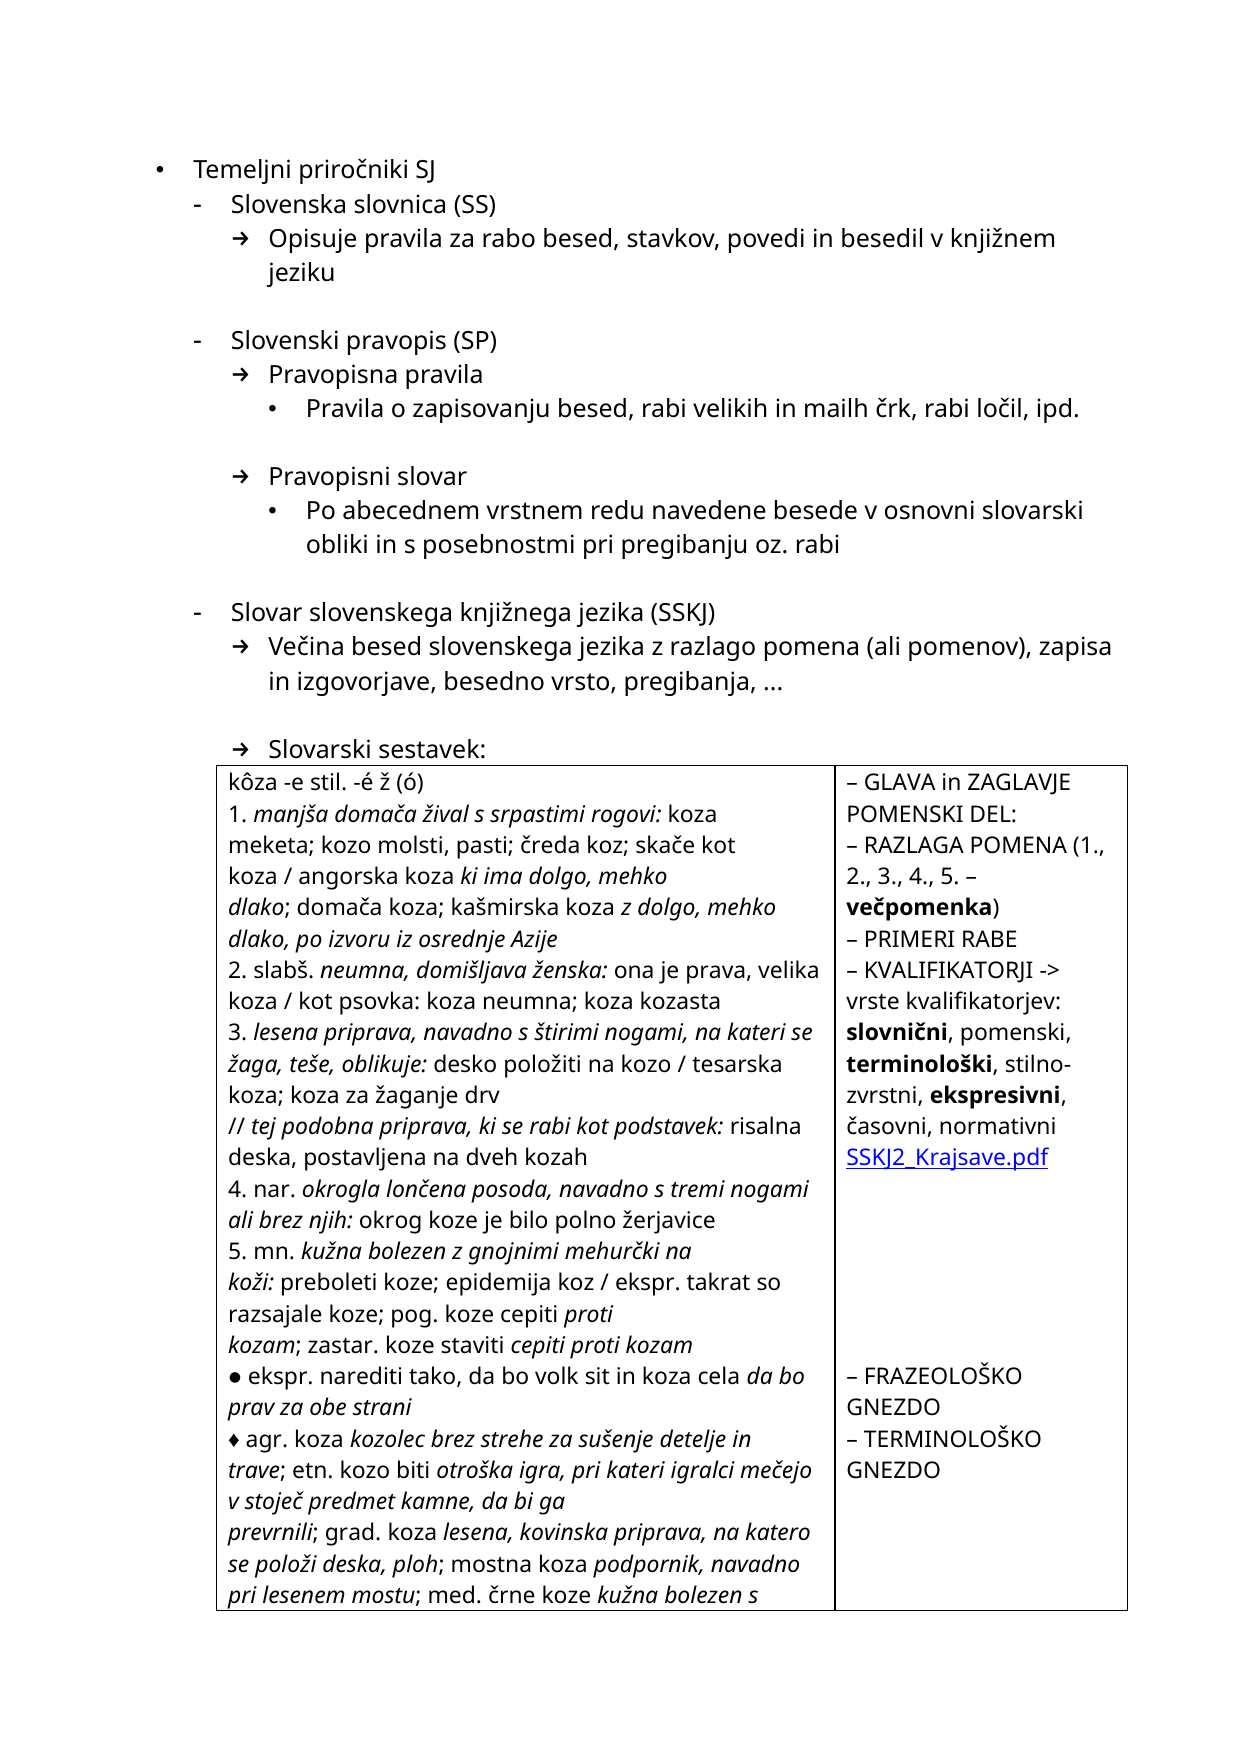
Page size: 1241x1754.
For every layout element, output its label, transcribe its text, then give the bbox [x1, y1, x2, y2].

list Pravopisni slovar [231, 459, 1122, 493]
list Slovarski sestavek: [231, 731, 1122, 765]
list Večina besed slovenskega jezika z razlago pomena (ali pomenov), zapisa in izgovorjave, besedno vrsto, pregibanja, ... [231, 629, 1122, 697]
list Slovenska slovnica (SS) [193, 186, 1122, 220]
list Slovar slovenskega knjižnega jezika (SSKJ) [193, 595, 1122, 629]
list Slovenski pravopis (SP) [193, 322, 1122, 357]
table_header – GLAVA in ZAGLAVJE POMENSKI DEL: – RAZLAGA POMENA (1., 2., 3., 4., 5. – večpomenka) – PRIMERI RABE – KVALIFIKATORJI -> vrste kvalifikatorjev: slovnični, pomenski, terminološki, stilno-zvrstni, ekspresivni, časovni, normativni SSKJ2_Krajsave.pdf – FRAZEOLOŠKO GNEZDO – TERMINOLOŠKO GNEZDO [836, 766, 1127, 1610]
list Pravopisna pravila [231, 357, 1122, 391]
table_header kôza -e stil. -é ž (ó) 1. manjša domača žival s srpastimi rogovi: koza meketa; kozo molsti, pasti; čreda koz; skače kot koza / angorska koza ki ima dolgo, mehko dlako; domača koza; kašmirska koza z dolgo, mehko dlako, po izvoru iz osrednje Azije 2. slabš. neumna, domišljava ženska: ona je prava, velika koza / kot psovka: koza neumna; koza kozasta 3. lesena priprava, navadno s štirimi nogami, na kateri se žaga, teše, oblikuje: desko položiti na kozo / tesarska koza; koza za žaganje drv // tej podobna priprava, ki se rabi kot podstavek: risalna deska, postavljena na dveh kozah 4. nar. okrogla lončena posoda, navadno s tremi nogami ali brez njih: okrog koze je bilo polno žerjavice 5. mn. kužna bolezen z gnojnimi mehurčki na koži: preboleti koze; epidemija koz / ekspr. takrat so razsajale koze; pog. koze cepiti proti kozam; zastar. koze staviti cepiti proti kozam ● ekspr. narediti tako, da bo volk sit in koza cela da bo prav za obe strani ♦ agr. koza kozolec brez strehe za sušenje detelje in trave; etn. kozo biti otroška igra, pri kateri igralci mečejo v stoječ predmet kamne, da bi ga prevrnili; grad. koza lesena, kovinska priprava, na katero se položi deska, ploh; mostna koza podpornik, navadno pri lesenem mostu; med. črne koze kužna bolezen s [217, 766, 834, 1610]
list Pravila o zapisovanju besed, rabi velikih in mailh črk, rabi ločil, ipd. [268, 391, 1122, 425]
list Po abecednem vrstnem redu navedene besede v osnovni slovarski obliki in s posebnostmi pri pregibanju oz. rabi [268, 493, 1122, 561]
list Opisuje pravila za rabo besed, stavkov, povedi in besedil v knjižnem jeziku [231, 220, 1122, 288]
list Temeljni priročniki SJ [156, 152, 1122, 186]
